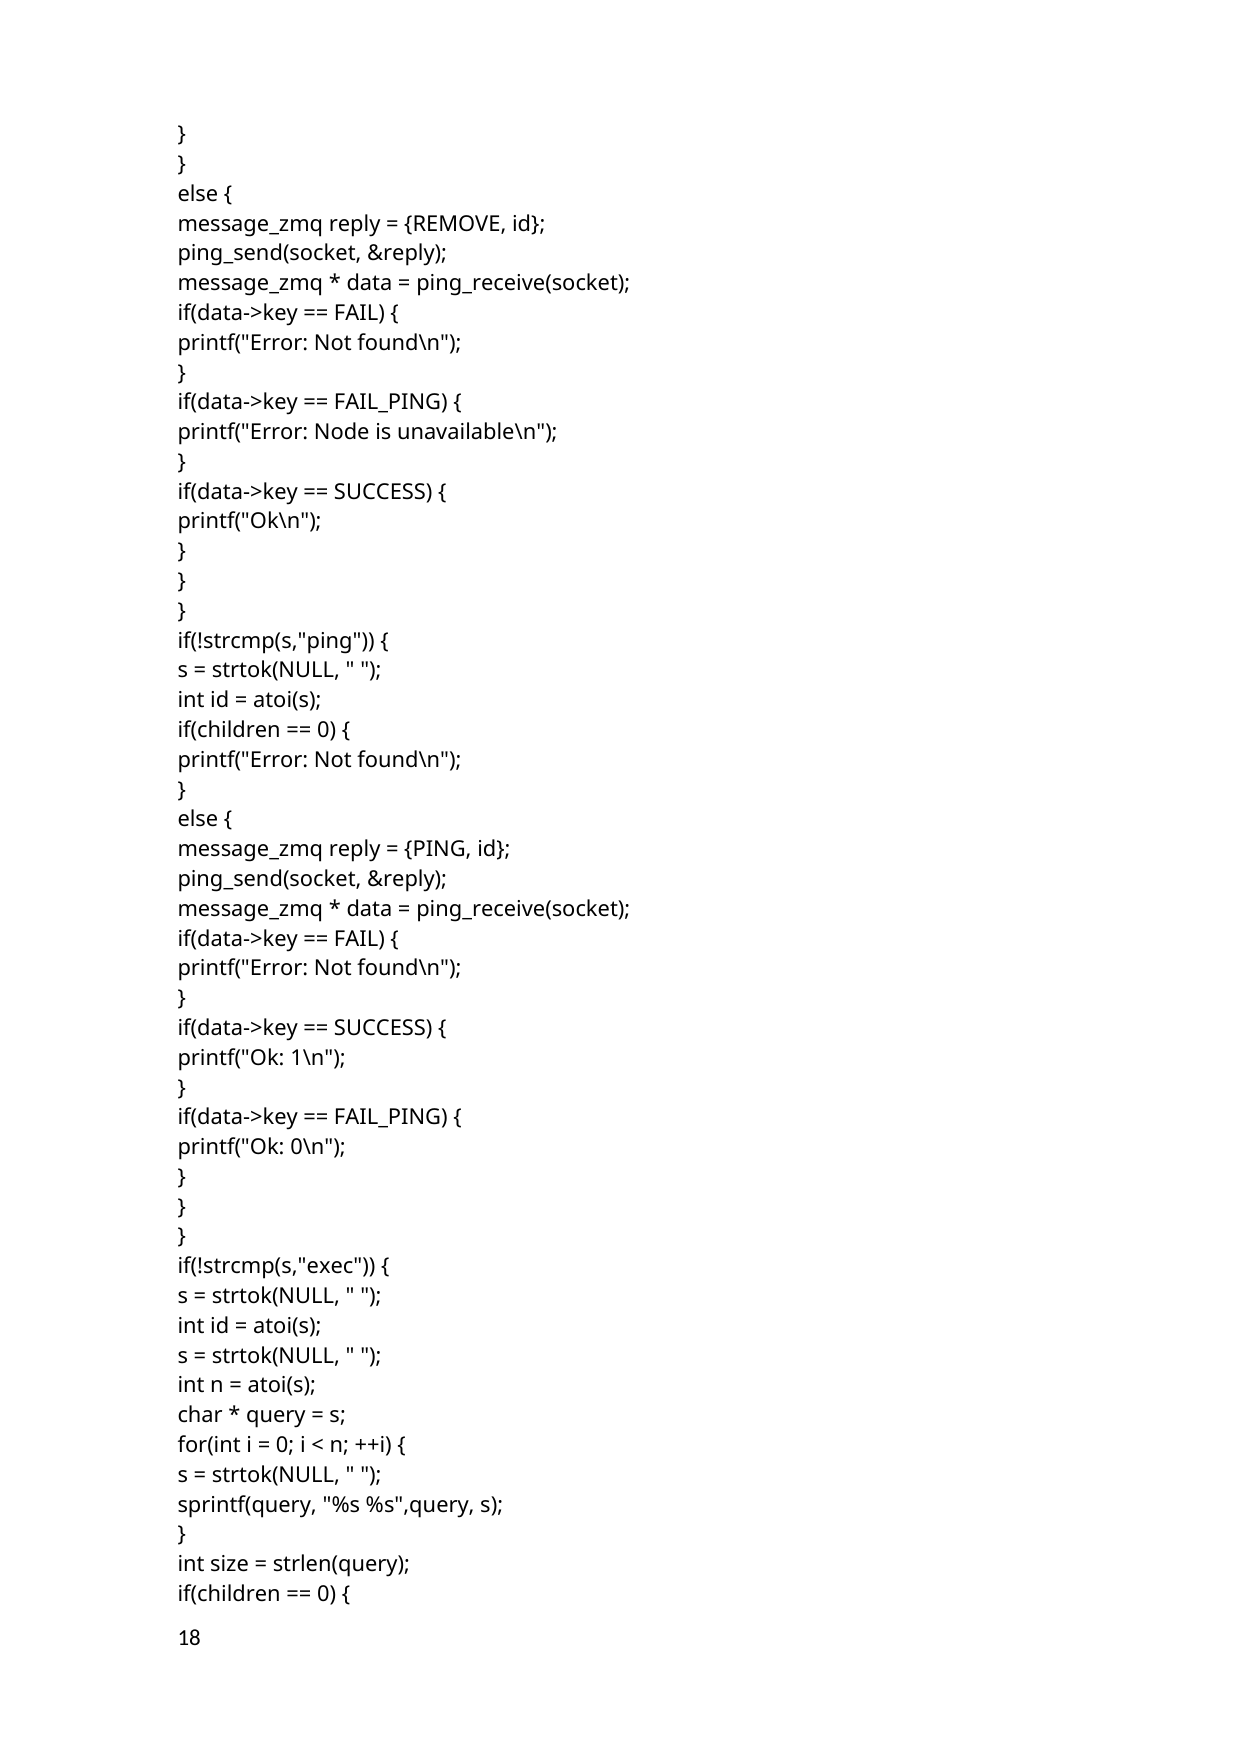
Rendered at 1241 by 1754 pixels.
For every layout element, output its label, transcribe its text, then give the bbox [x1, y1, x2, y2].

text } [177, 1220, 1152, 1250]
text } [177, 118, 1152, 148]
text if(children == 0) { [177, 714, 1152, 744]
text else { [177, 803, 1152, 833]
text } [177, 535, 1152, 565]
text printf("Ok: 1\n"); [177, 1042, 1152, 1071]
text char * query = s; [177, 1399, 1152, 1429]
text s = strtok(NULL, " "); [177, 1459, 1152, 1488]
text } [177, 773, 1152, 803]
text printf("Ok\n"); [177, 505, 1152, 535]
text message_zmq reply = {REMOVE, id}; [177, 207, 1152, 237]
text message_zmq reply = {PING, id}; [177, 833, 1152, 863]
text } [177, 1071, 1152, 1101]
text if(data->key == FAIL) { [177, 297, 1152, 327]
text if(children == 0) { [177, 1578, 1152, 1608]
text int id = atoi(s); [177, 684, 1152, 714]
text } [177, 982, 1152, 1012]
text printf("Ok: 0\n"); [177, 1131, 1152, 1161]
text ping_send(socket, &reply); [177, 863, 1152, 893]
text else { [177, 178, 1152, 207]
text s = strtok(NULL, " "); [177, 1280, 1152, 1310]
text for(int i = 0; i < n; ++i) { [177, 1429, 1152, 1459]
text s = strtok(NULL, " "); [177, 1339, 1152, 1369]
text int id = atoi(s); [177, 1310, 1152, 1339]
text if(!strcmp(s,"exec")) { [177, 1250, 1152, 1280]
text printf("Error: Not found\n"); [177, 744, 1152, 773]
text int size = strlen(query); [177, 1548, 1152, 1578]
text if(!strcmp(s,"ping")) { [177, 624, 1152, 654]
text int n = atoi(s); [177, 1369, 1152, 1399]
text sprintf(query, "%s %s",query, s); [177, 1488, 1152, 1518]
text message_zmq * data = ping_receive(socket); [177, 893, 1152, 922]
text } [177, 595, 1152, 624]
text printf("Error: Node is unavailable\n"); [177, 416, 1152, 446]
text if(data->key == FAIL_PING) { [177, 386, 1152, 416]
text } [177, 1191, 1152, 1220]
text if(data->key == SUCCESS) { [177, 476, 1152, 505]
text if(data->key == FAIL_PING) { [177, 1101, 1152, 1131]
text printf("Error: Not found\n"); [177, 952, 1152, 982]
text printf("Error: Not found\n"); [177, 327, 1152, 356]
text if(data->key == FAIL) { [177, 922, 1152, 952]
text } [177, 1518, 1152, 1548]
text } [177, 1161, 1152, 1191]
text } [177, 446, 1152, 476]
text s = strtok(NULL, " "); [177, 654, 1152, 684]
text } [177, 148, 1152, 178]
text if(data->key == SUCCESS) { [177, 1012, 1152, 1042]
text } [177, 356, 1152, 386]
text } [177, 565, 1152, 595]
text ping_send(socket, &reply); [177, 237, 1152, 267]
text message_zmq * data = ping_receive(socket); [177, 267, 1152, 297]
